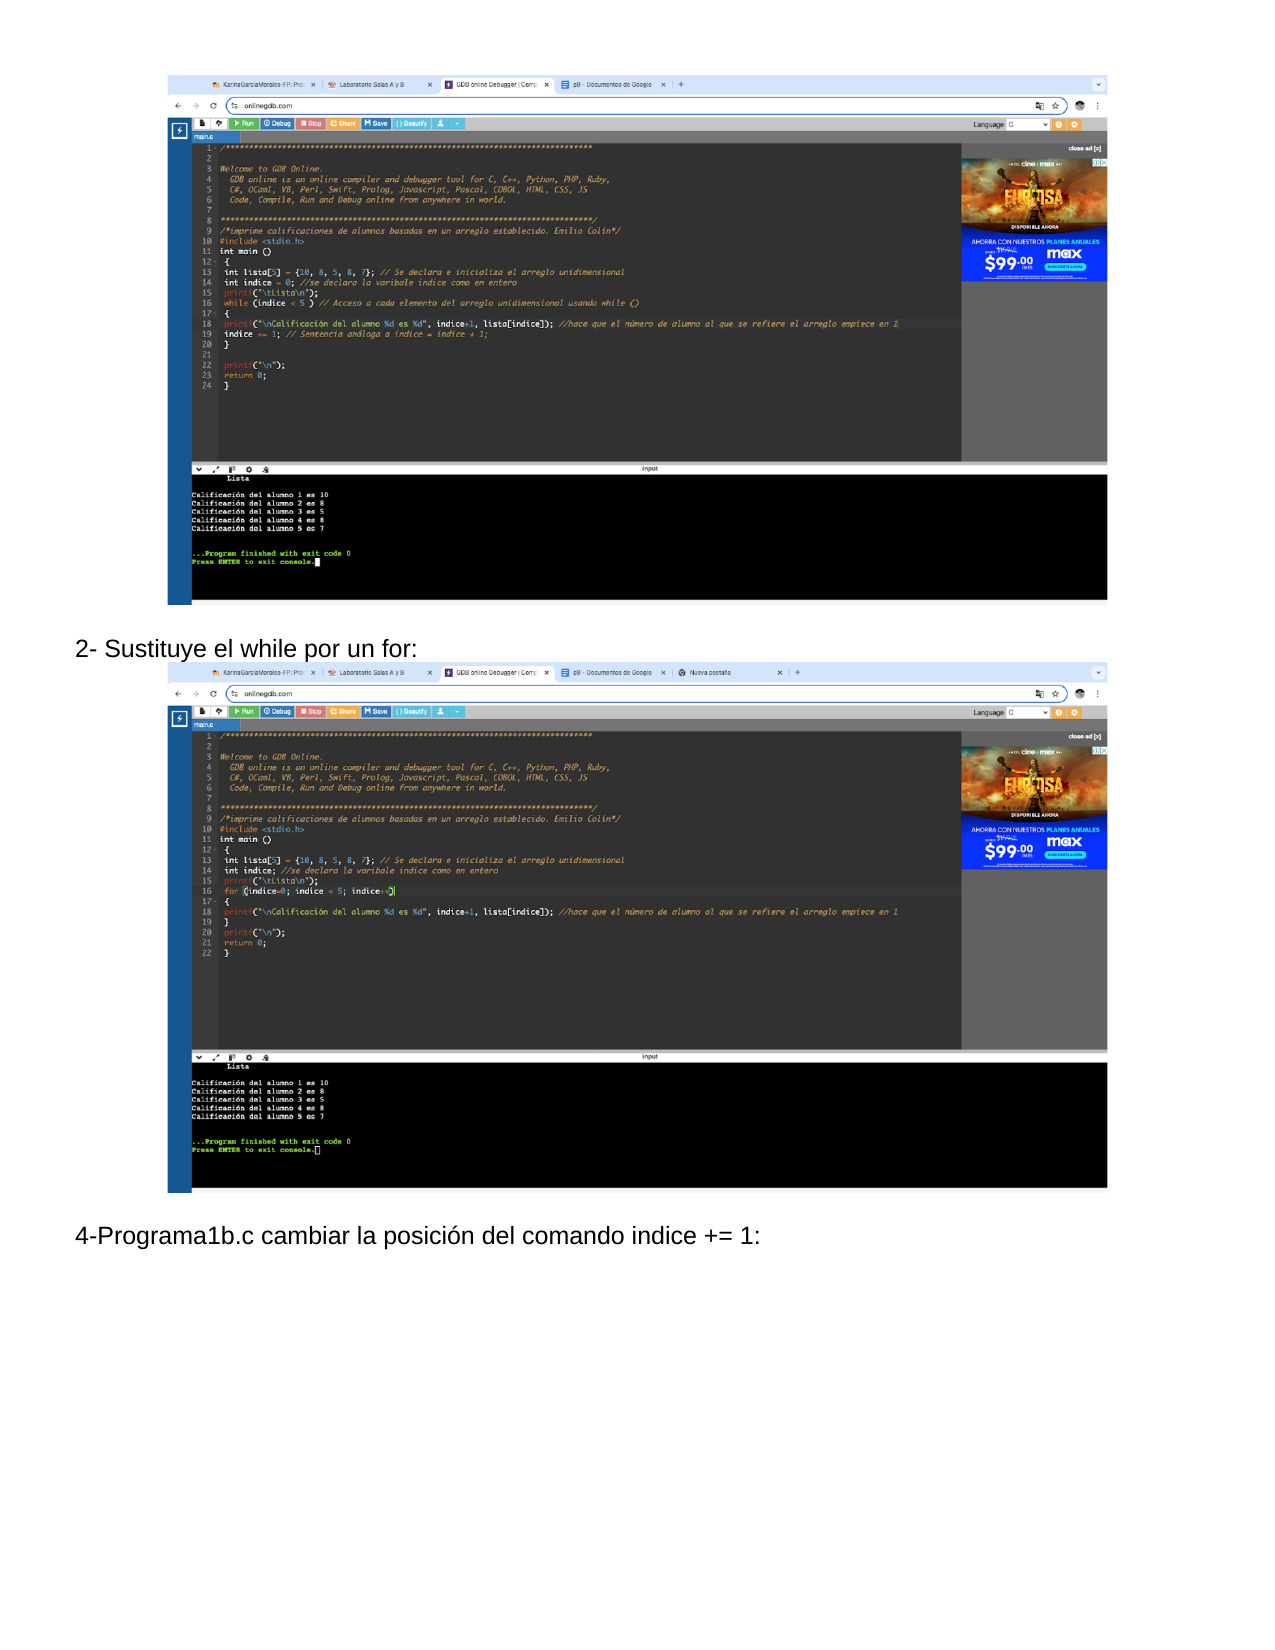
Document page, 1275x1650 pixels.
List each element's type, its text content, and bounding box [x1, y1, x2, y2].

text 2- Sustituye el while por un for: [75, 634, 1200, 662]
text 4-Programa1b.c cambiar la posición del comando indice += 1: [75, 1221, 1200, 1250]
